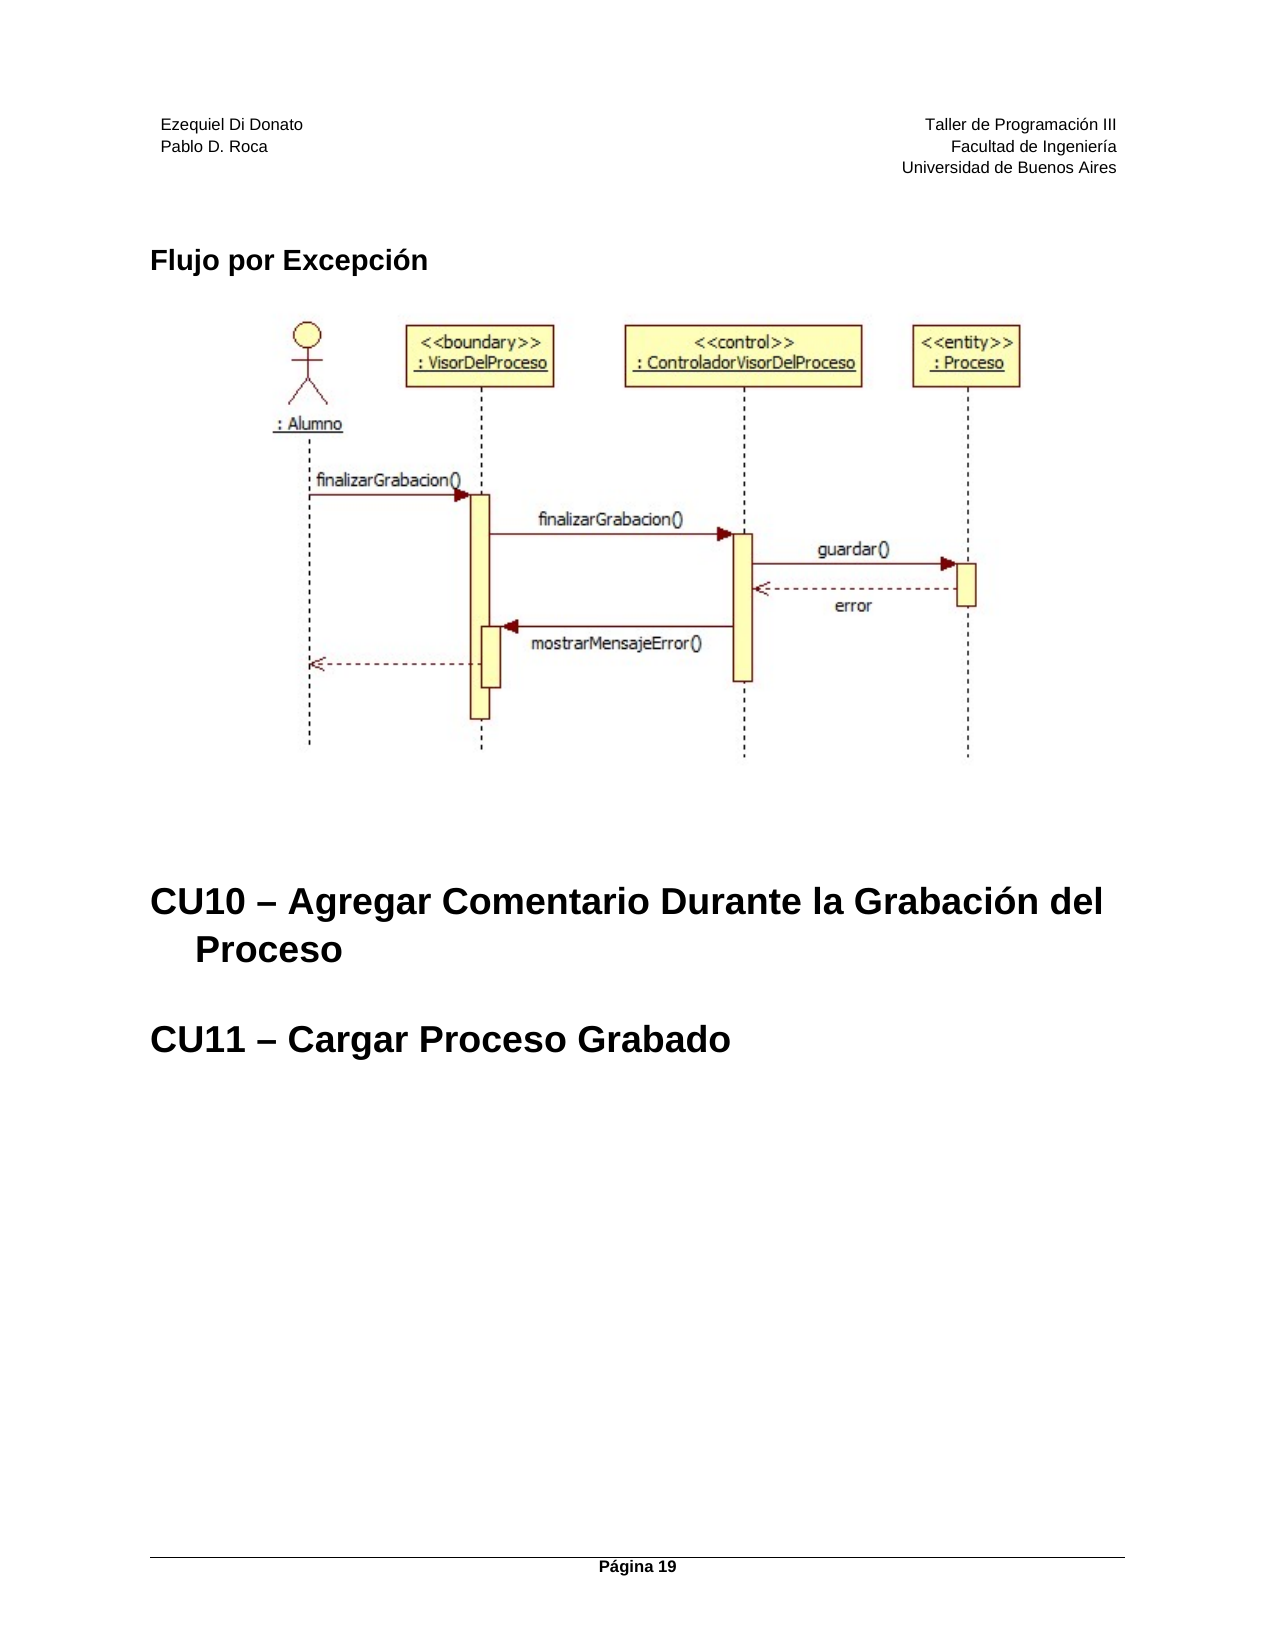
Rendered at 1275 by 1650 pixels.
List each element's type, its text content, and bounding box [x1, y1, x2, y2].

subtitle Flujo por Excepción [150, 244, 1125, 277]
picture [223, 290, 1052, 789]
subtitle CU11 – Cargar Proceso Grabado [150, 1019, 1125, 1061]
subtitle CU10 – Agregar Comentario Durante la Grabación del Proceso [150, 881, 1125, 971]
